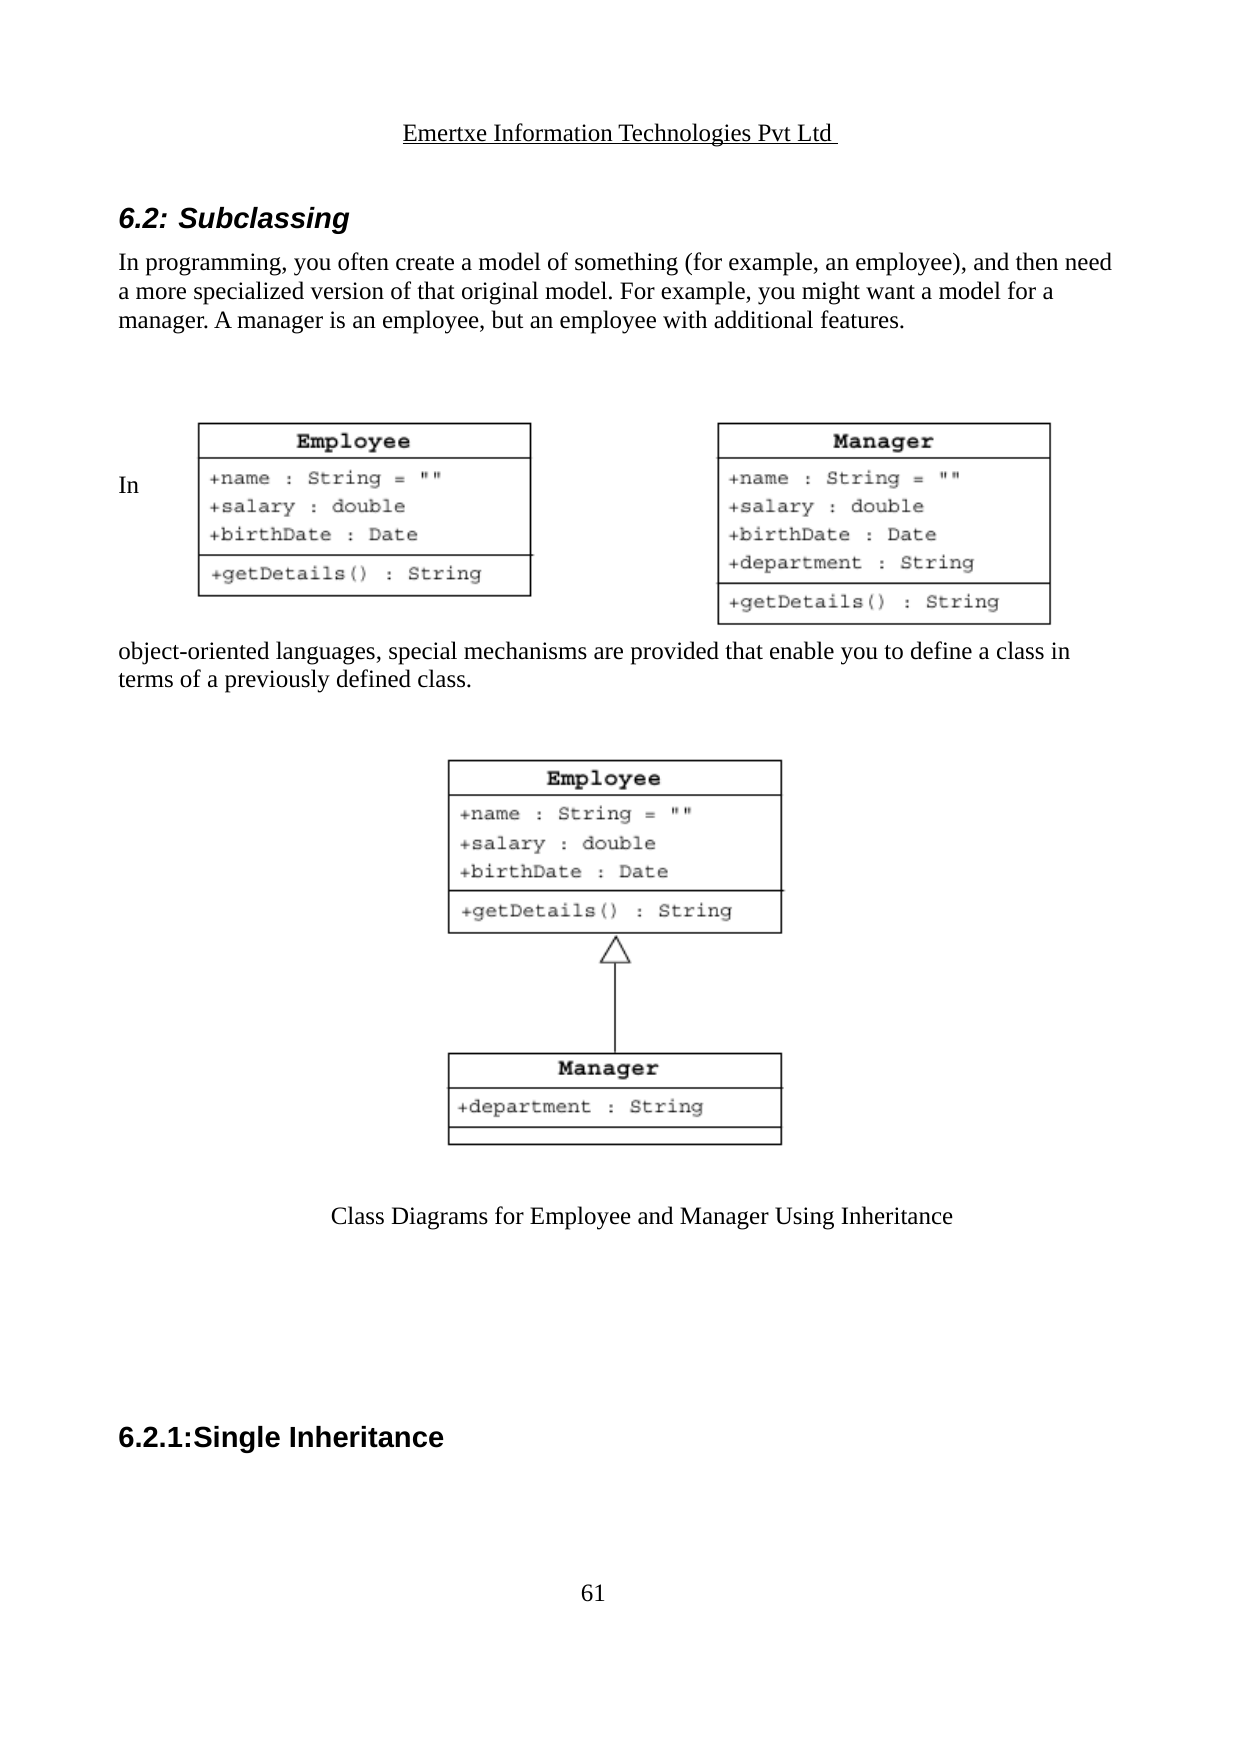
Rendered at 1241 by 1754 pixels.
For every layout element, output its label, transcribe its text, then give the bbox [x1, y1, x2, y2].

text Class Diagrams for Employee and Manager Using Inheritance [118, 1201, 1122, 1229]
subtitle Single Inheritance [118, 1419, 1122, 1453]
subtitle Subclassing [118, 201, 1122, 235]
picture [157, 387, 1084, 636]
text In programming, you often create a model of something (for example, an employee), and then need a more specialized version of that original model. For example, you might want a model for a manager. A manager is an employee, but an employee with additional features. [118, 247, 1122, 334]
text In object-oriented languages, special mechanisms are provided that enable you to define a class in terms of a previously defined class. [118, 470, 1122, 693]
picture [431, 747, 809, 1158]
